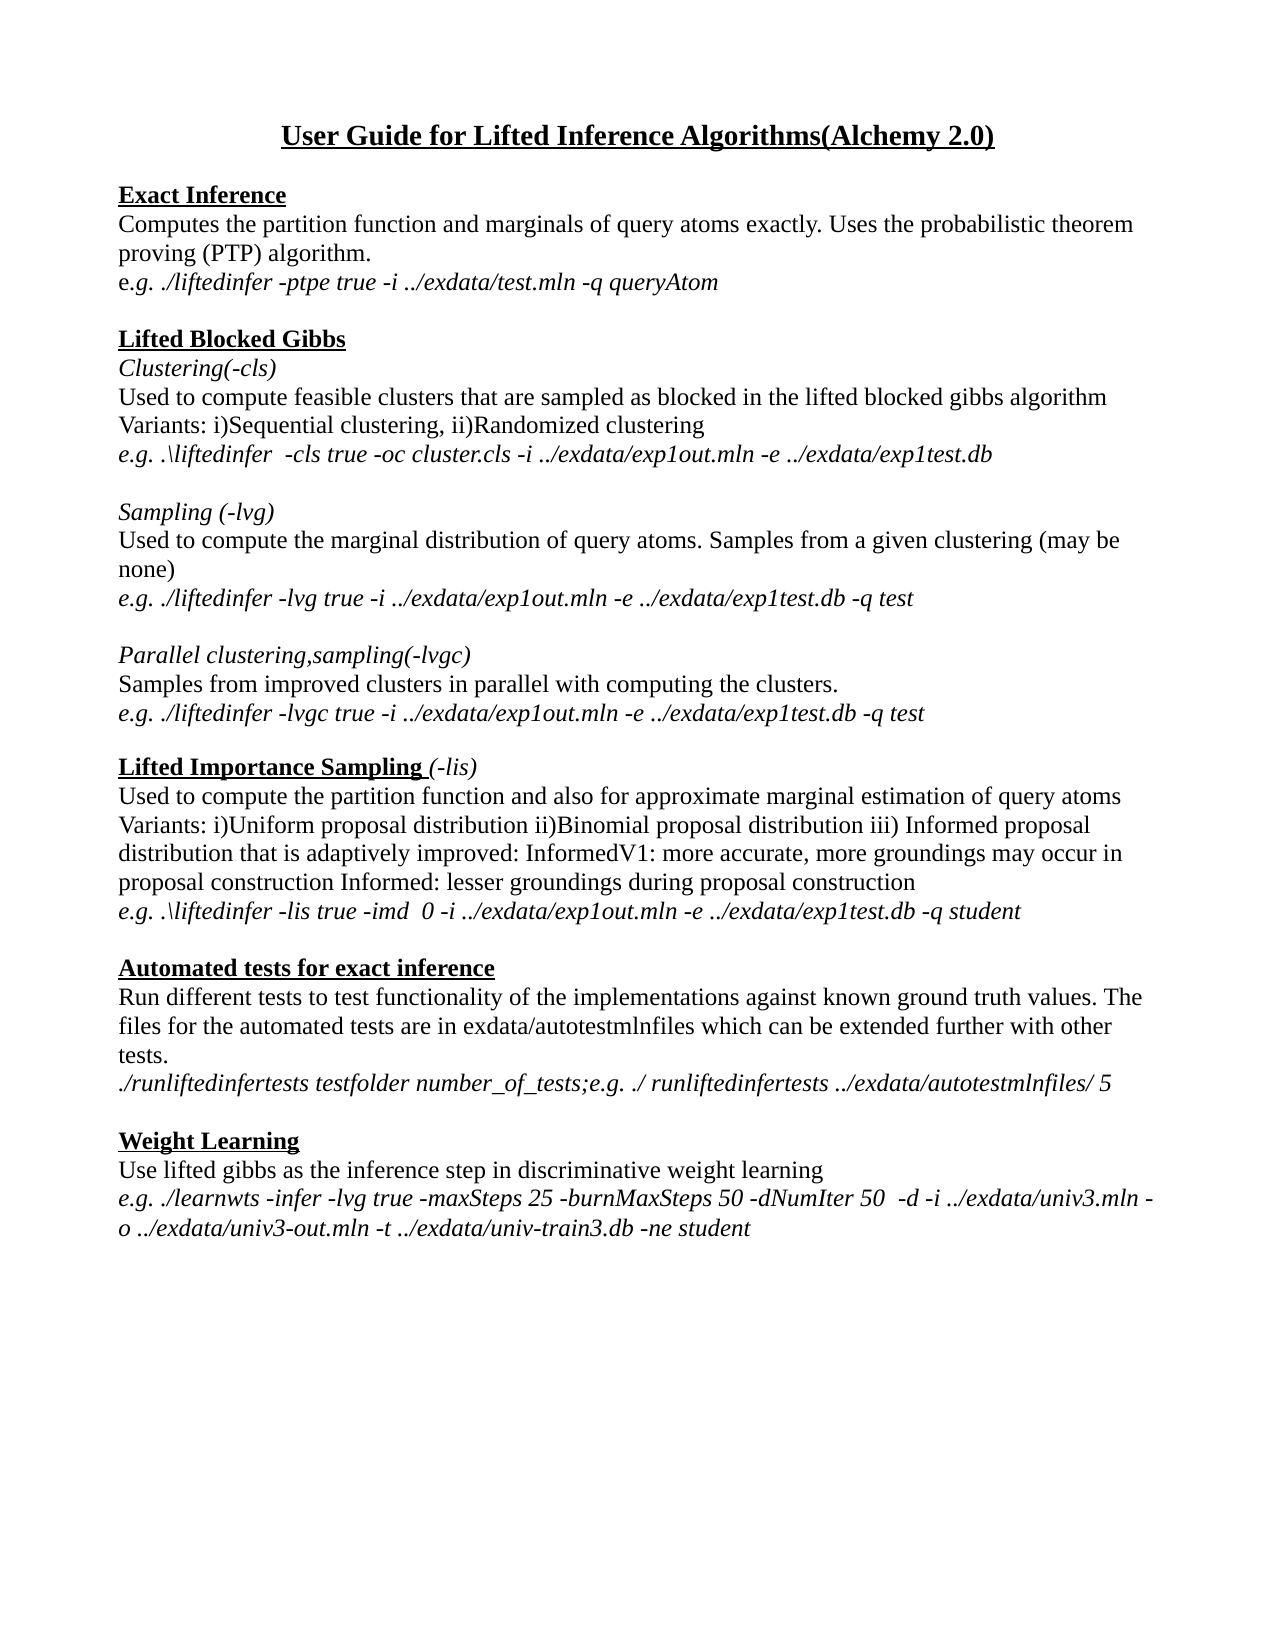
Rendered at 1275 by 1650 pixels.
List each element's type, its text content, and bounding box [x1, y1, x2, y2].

text Variants: i)Uniform proposal distribution ii)Binomial proposal distribution iii) Informed proposal distribution that is adaptively improved: InformedV1: more accurate, more groundings may occur in proposal construction Informed: lesser groundings during proposal construction [118, 810, 1157, 896]
text Samples from improved clusters in parallel with computing the clusters. [118, 669, 1157, 698]
text Lifted Importance Sampling (-lis) [118, 752, 1157, 781]
text Weight Learning [118, 1126, 1157, 1155]
text e.g. ./liftedinfer -lvg true -i ../exdata/exp1out.mln -e ../exdata/exp1test.db -q test [118, 583, 1157, 612]
text Used to compute the marginal distribution of query atoms. Samples from a given clustering (may be none) [118, 525, 1157, 583]
text Clustering(-cls) [118, 353, 1157, 382]
text e.g. .\liftedinfer -lis true -imd 0 -i ../exdata/exp1out.mln -e ../exdata/exp1test.db -q student [118, 896, 1157, 925]
text Computes the partition function and marginals of query atoms exactly. Uses the probabilistic theorem proving (PTP) algorithm. [118, 209, 1157, 267]
text Used to compute the partition function and also for approximate marginal estimation of query atoms [118, 781, 1157, 810]
text Sampling (-lvg) [118, 497, 1157, 525]
text Exact Inference [118, 180, 1157, 209]
text Use lifted gibbs as the inference step in discriminative weight learning [118, 1155, 1157, 1183]
text ./runliftedinfertests testfolder number_of_tests;e.g. ./ runliftedinfertests ../exdata/autotestmlnfiles/ 5 [118, 1068, 1157, 1097]
text Used to compute feasible clusters that are sampled as blocked in the lifted blocked gibbs algorithm [118, 382, 1157, 410]
text e.g. ./learnwts -infer -lvg true -maxSteps 25 -burnMaxSteps 50 -dNumIter 50 -d -i ../exdata/univ3.mln -o ../exdata/univ3-out.mln -t ../exdata/univ-train3.db -ne student [118, 1183, 1157, 1242]
text e.g. ./liftedinfer -ptpe true -i ../exdata/test.mln -q queryAtom [118, 267, 1157, 295]
text Lifted Blocked Gibbs [118, 324, 1157, 353]
text Variants: i)Sequential clustering, ii)Randomized clustering [118, 410, 1157, 439]
text User Guide for Lifted Inference Algorithms(Alchemy 2.0) [118, 118, 1157, 152]
text Parallel clustering,sampling(-lvgc) [118, 640, 1157, 669]
text e.g. .\liftedinfer -cls true -oc cluster.cls -i ../exdata/exp1out.mln -e ../exdata/exp1test.db [118, 439, 1157, 468]
text Run different tests to test functionality of the implementations against known ground truth values. The files for the automated tests are in exdata/autotestmlnfiles which can be extended further with other tests. [118, 982, 1157, 1068]
text Automated tests for exact inference [118, 953, 1157, 982]
text e.g. ./liftedinfer -lvgc true -i ../exdata/exp1out.mln -e ../exdata/exp1test.db -q test [118, 698, 1157, 727]
